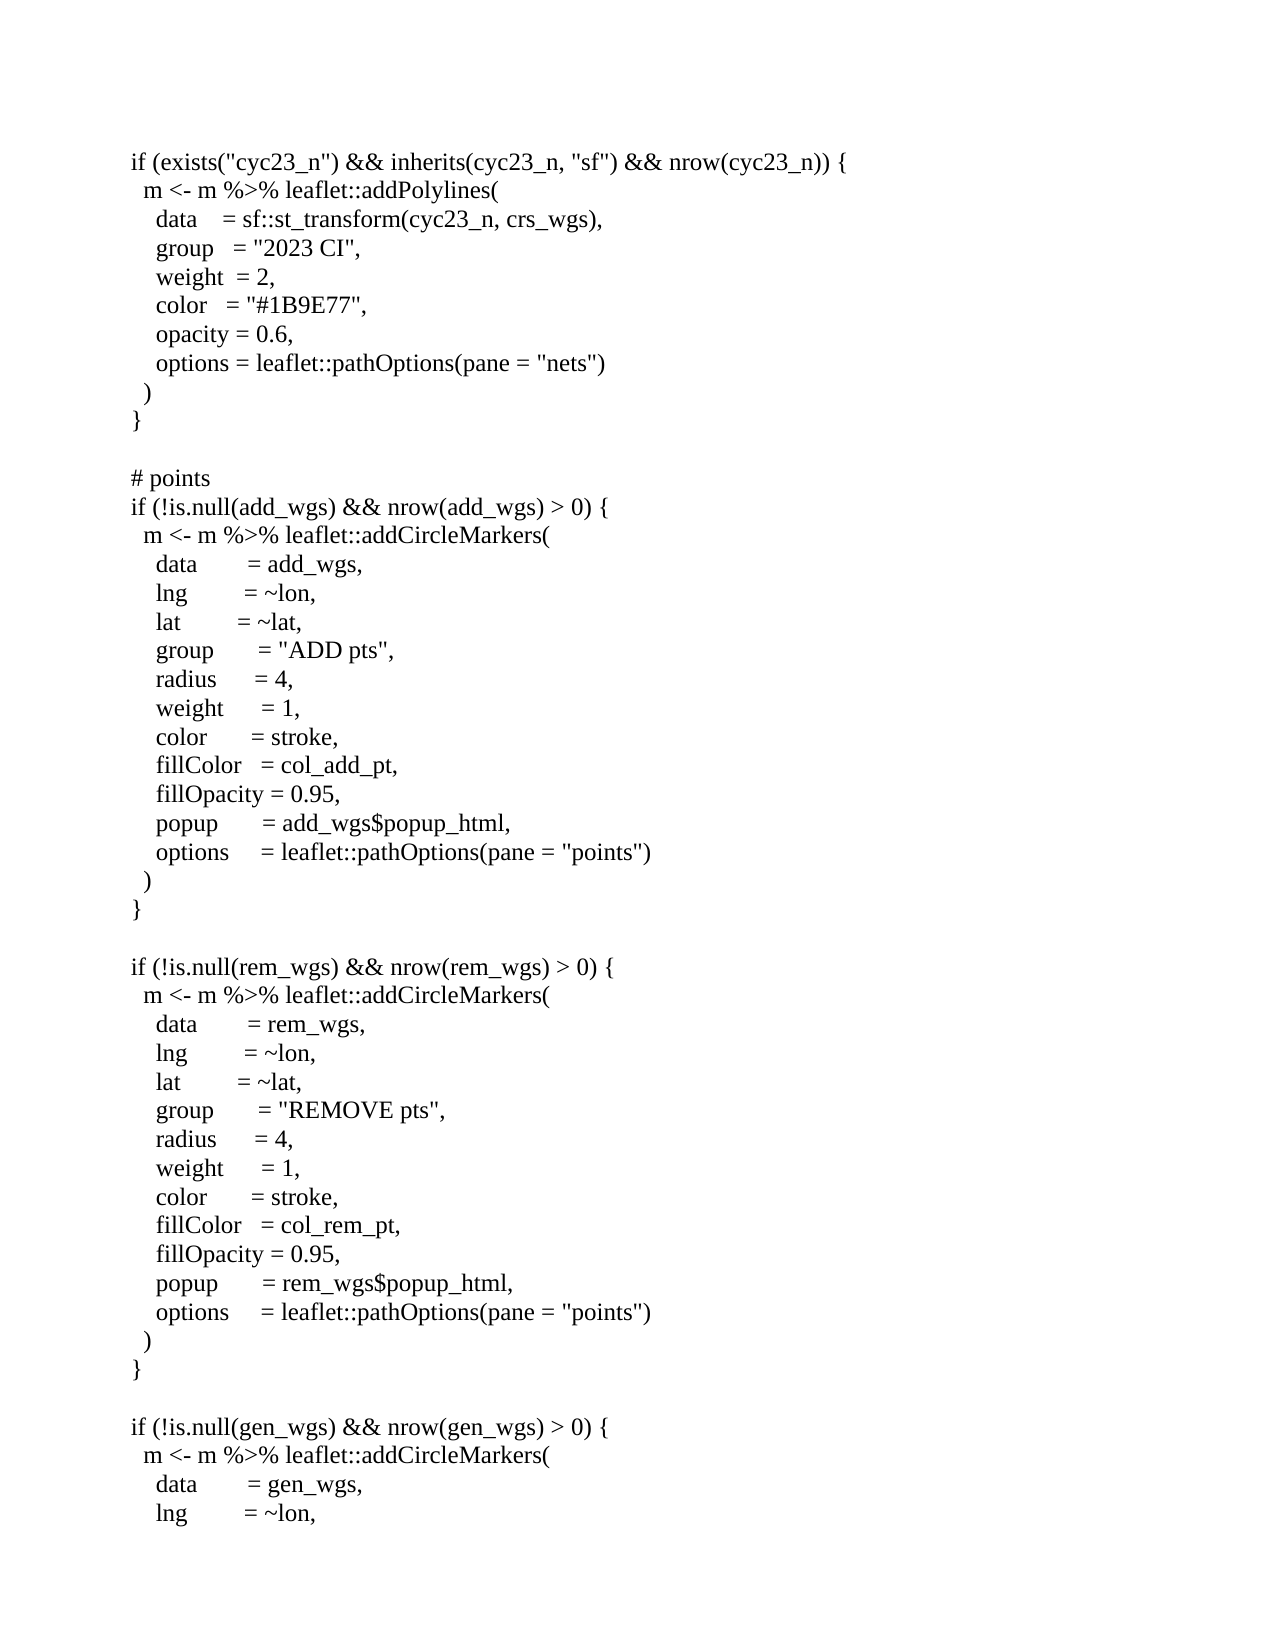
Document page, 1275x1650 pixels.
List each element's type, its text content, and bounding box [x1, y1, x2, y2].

text fillColor = col_add_pt, [118, 751, 1157, 779]
text m <- m %>% leaflet::addPolylines( [118, 176, 1157, 204]
text weight = 2, [118, 262, 1157, 291]
text data = rem_wgs, [118, 1009, 1157, 1038]
text if (!is.null(add_wgs) && nrow(add_wgs) > 0) { [118, 492, 1157, 521]
text group = "2023 CI", [118, 233, 1157, 262]
text options = leaflet::pathOptions(pane = "points") [118, 837, 1157, 866]
text radius = 4, [118, 664, 1157, 693]
text if (!is.null(gen_wgs) && nrow(gen_wgs) > 0) { [118, 1412, 1157, 1441]
text color = stroke, [118, 1182, 1157, 1211]
text lat = ~lat, [118, 1067, 1157, 1096]
text popup = add_wgs$popup_html, [118, 808, 1157, 837]
text } [118, 894, 1157, 923]
text group = "REMOVE pts", [118, 1096, 1157, 1124]
text ) [118, 377, 1157, 406]
text options = leaflet::pathOptions(pane = "nets") [118, 348, 1157, 377]
text color = "#1B9E77", [118, 291, 1157, 319]
text if (!is.null(rem_wgs) && nrow(rem_wgs) > 0) { [118, 952, 1157, 981]
text m <- m %>% leaflet::addCircleMarkers( [118, 981, 1157, 1009]
text fillOpacity = 0.95, [118, 779, 1157, 808]
text options = leaflet::pathOptions(pane = "points") [118, 1297, 1157, 1326]
text lat = ~lat, [118, 607, 1157, 636]
text # points [118, 463, 1157, 492]
text weight = 1, [118, 693, 1157, 722]
text if (exists("cyc23_n") && inherits(cyc23_n, "sf") && nrow(cyc23_n)) { [118, 147, 1157, 176]
text group = "ADD pts", [118, 636, 1157, 664]
text ) [118, 866, 1157, 894]
text ) [118, 1326, 1157, 1354]
text color = stroke, [118, 722, 1157, 751]
text weight = 1, [118, 1153, 1157, 1182]
text opacity = 0.6, [118, 319, 1157, 348]
text lng = ~lon, [118, 578, 1157, 607]
text lng = ~lon, [118, 1498, 1157, 1527]
text lng = ~lon, [118, 1038, 1157, 1067]
text } [118, 1354, 1157, 1383]
text data = add_wgs, [118, 549, 1157, 578]
text } [118, 406, 1157, 434]
text data = sf::st_transform(cyc23_n, crs_wgs), [118, 204, 1157, 233]
text fillColor = col_rem_pt, [118, 1211, 1157, 1239]
text radius = 4, [118, 1124, 1157, 1153]
text popup = rem_wgs$popup_html, [118, 1268, 1157, 1297]
text m <- m %>% leaflet::addCircleMarkers( [118, 521, 1157, 549]
text data = gen_wgs, [118, 1469, 1157, 1498]
text m <- m %>% leaflet::addCircleMarkers( [118, 1441, 1157, 1469]
text fillOpacity = 0.95, [118, 1239, 1157, 1268]
